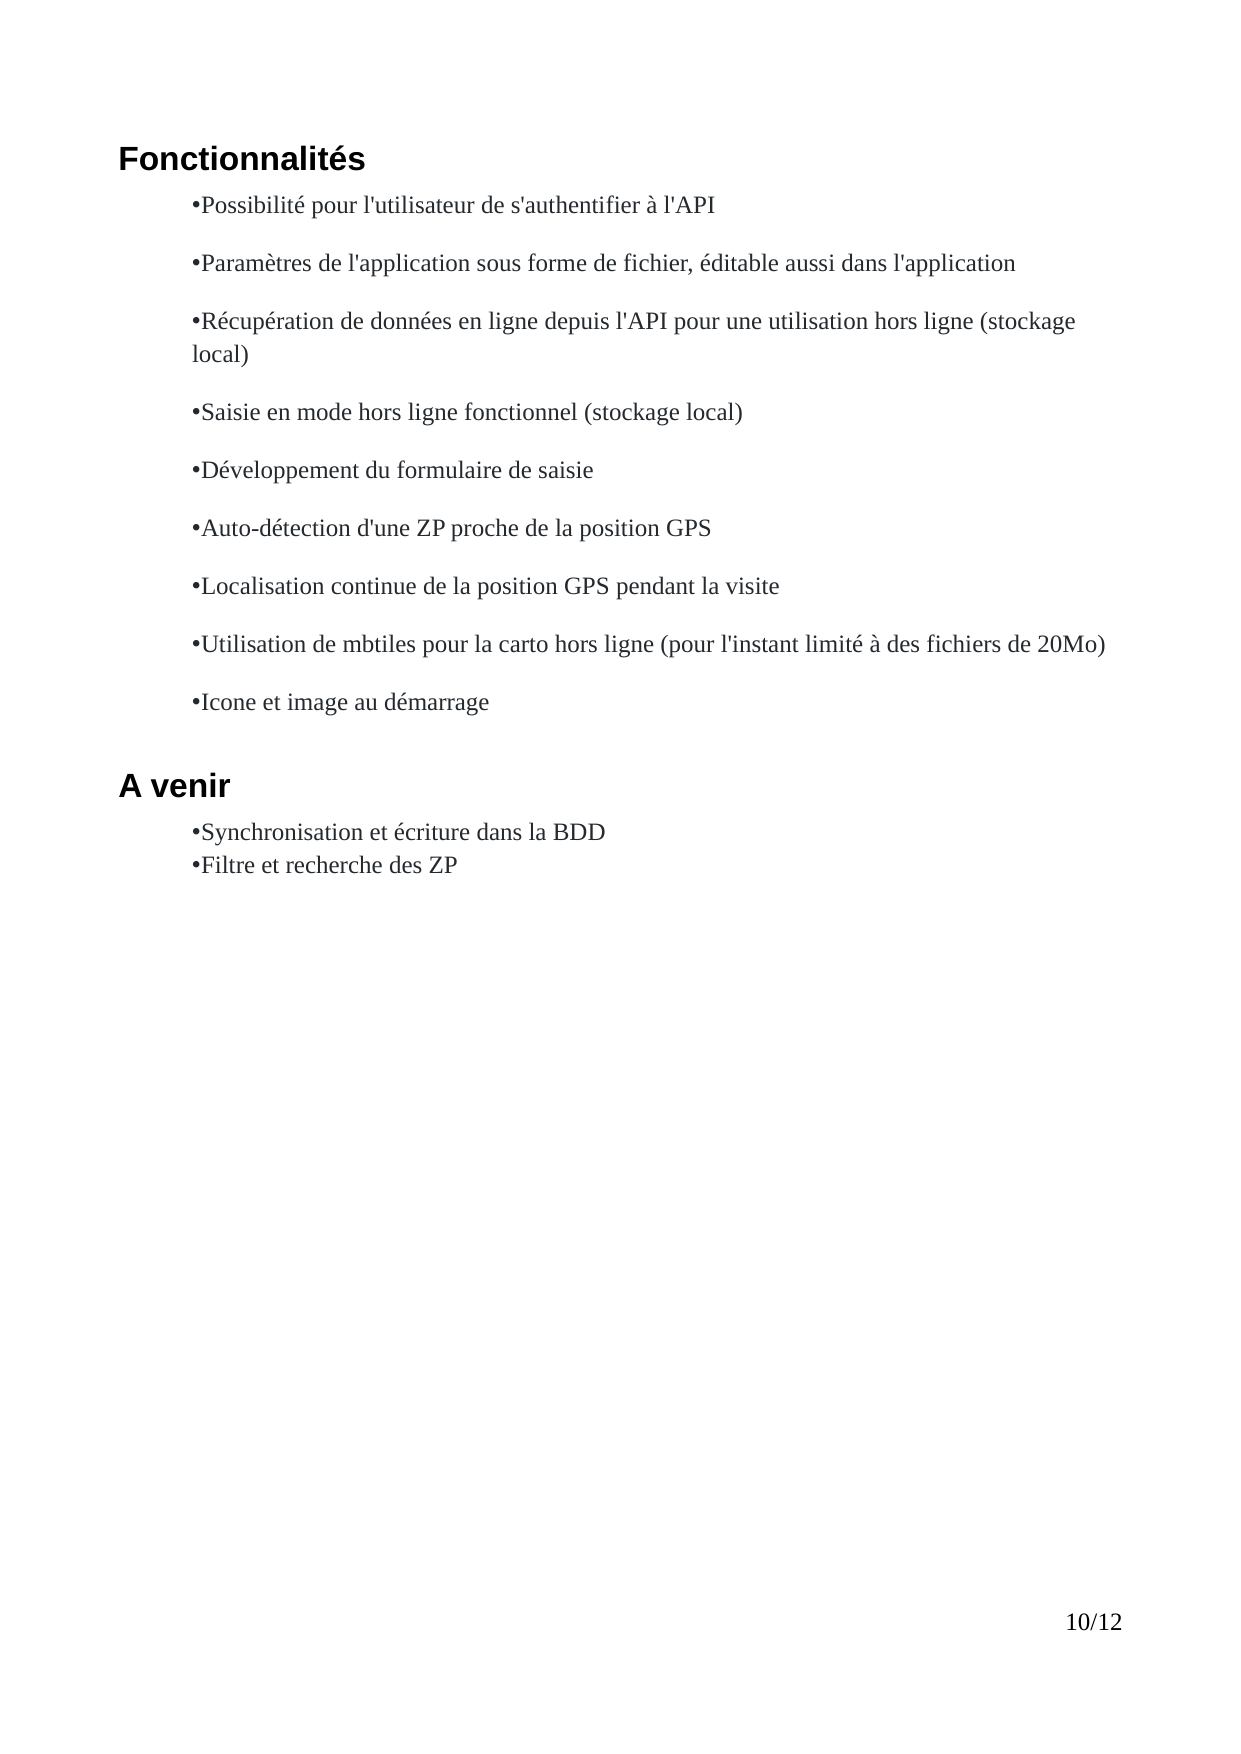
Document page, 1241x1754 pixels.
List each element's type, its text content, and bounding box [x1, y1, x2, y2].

list Paramètres de l'application sous forme de fichier, éditable aussi dans l'application [118, 248, 1122, 277]
list Auto-détection d'une ZP proche de la position GPS [118, 513, 1122, 542]
list Saisie en mode hors ligne fonctionnel (stockage local) [118, 397, 1122, 426]
list Filtre et recherche des ZP [118, 850, 1122, 879]
subtitle A venir [118, 766, 1122, 805]
list Icone et image au démarrage [118, 687, 1122, 716]
list Utilisation de mbtiles pour la carto hors ligne (pour l'instant limité à des fichiers de 20Mo) [118, 629, 1122, 658]
list Synchronisation et écriture dans la BDD [118, 817, 1122, 846]
list Possibilité pour l'utilisateur de s'authentifier à l'API [118, 190, 1122, 219]
subtitle Fonctionnalités [118, 139, 1122, 178]
list Localisation continue de la position GPS pendant la visite [118, 571, 1122, 600]
list Récupération de données en ligne depuis l'API pour une utilisation hors ligne (stockage local) [118, 306, 1122, 368]
list Développement du formulaire de saisie [118, 455, 1122, 484]
